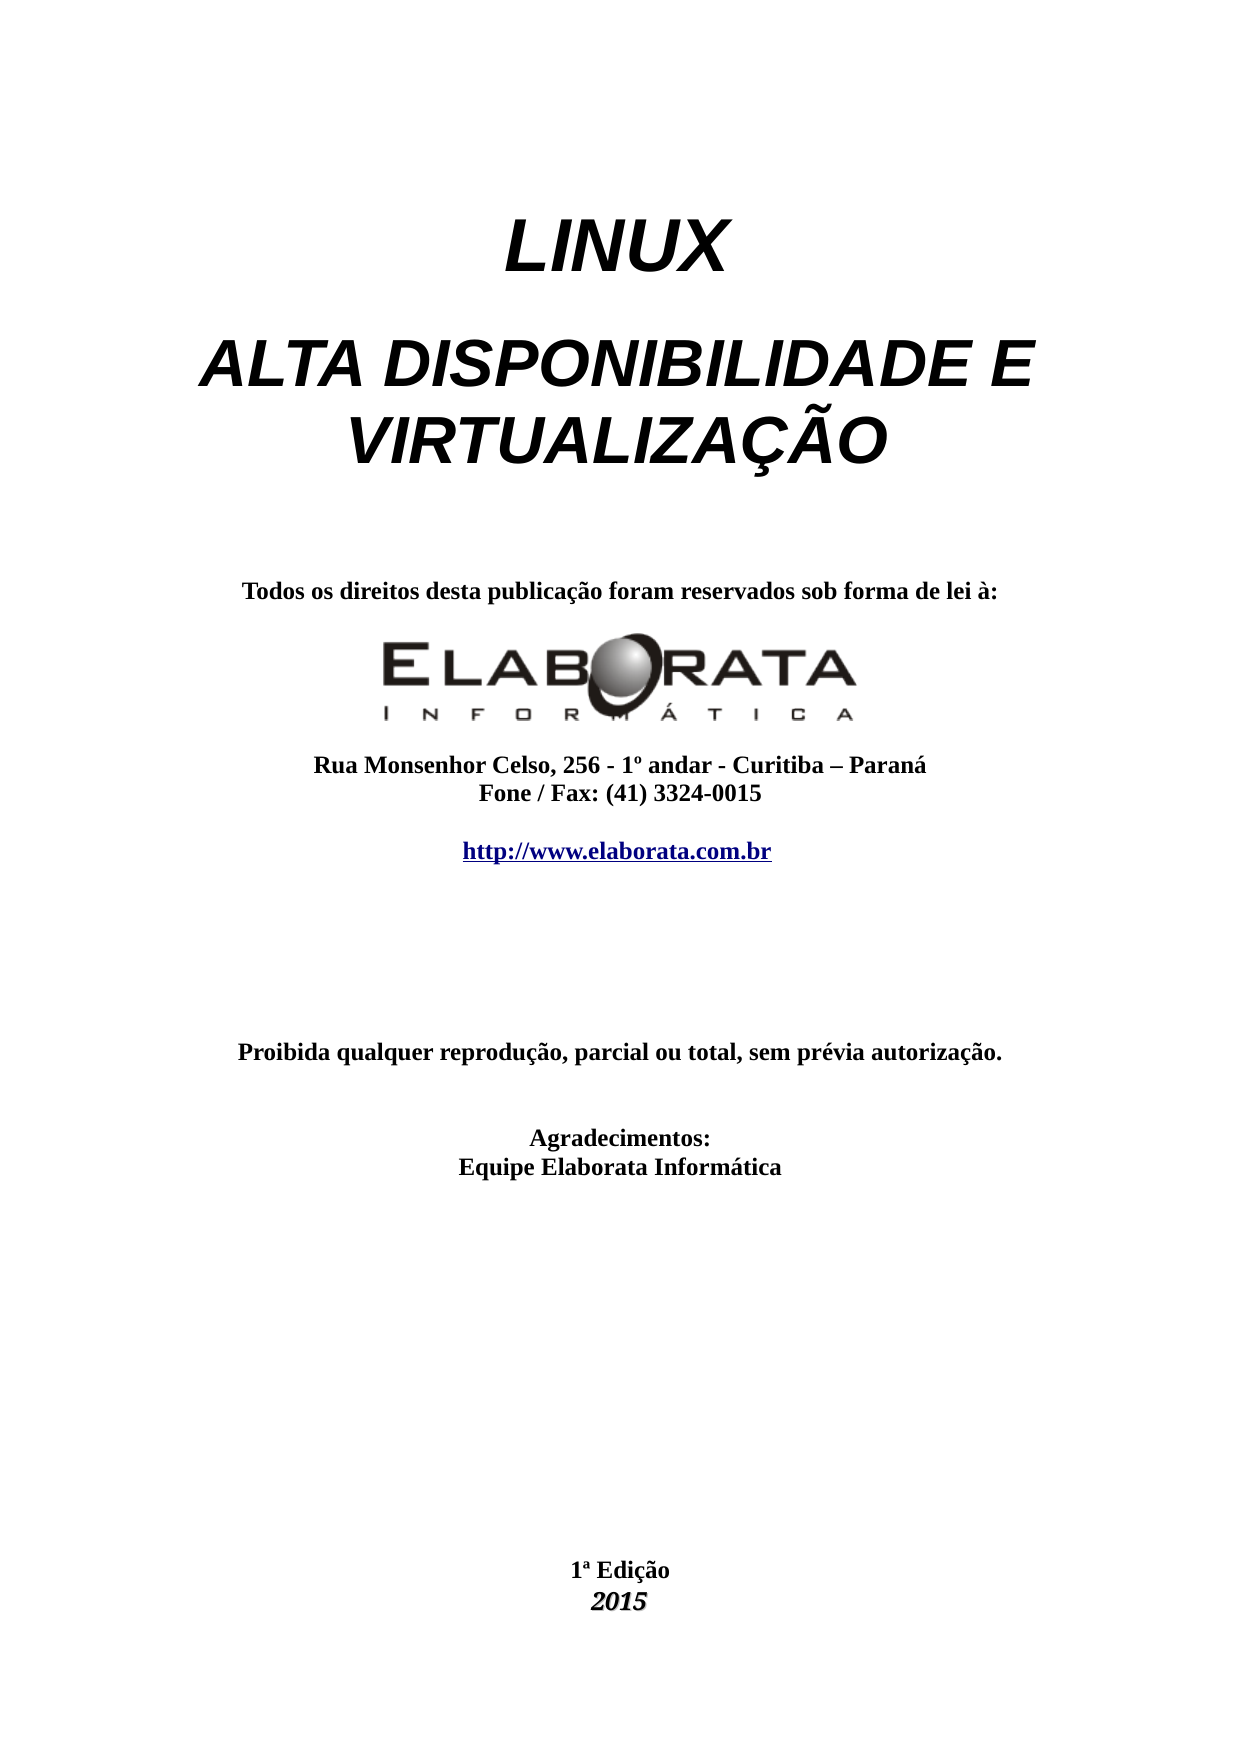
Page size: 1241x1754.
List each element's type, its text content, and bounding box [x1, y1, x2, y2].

title linux [118, 201, 1122, 287]
text Rua Monsenhor Celso, 256 - 1º andar - Curitiba – Paraná [118, 750, 1122, 778]
text Todos os direitos desta publicação foram reservados sob forma de lei à: [118, 576, 1122, 605]
subtitle alta disponibilidade e Virtualização [118, 324, 1122, 478]
text Agradecimentos: [118, 1123, 1122, 1152]
text Fone / Fax: (41) 3324-0015 [118, 778, 1122, 807]
text http://www.elaborata.com.br [118, 836, 1122, 865]
text 2015 [118, 1583, 1122, 1617]
text Equipe Elaborata Informática [118, 1152, 1122, 1181]
text Proibida qualquer reprodução, parcial ou total, sem prévia autorização. [118, 1037, 1122, 1066]
picture [383, 633, 858, 721]
text 1ª Edição [118, 1555, 1122, 1583]
